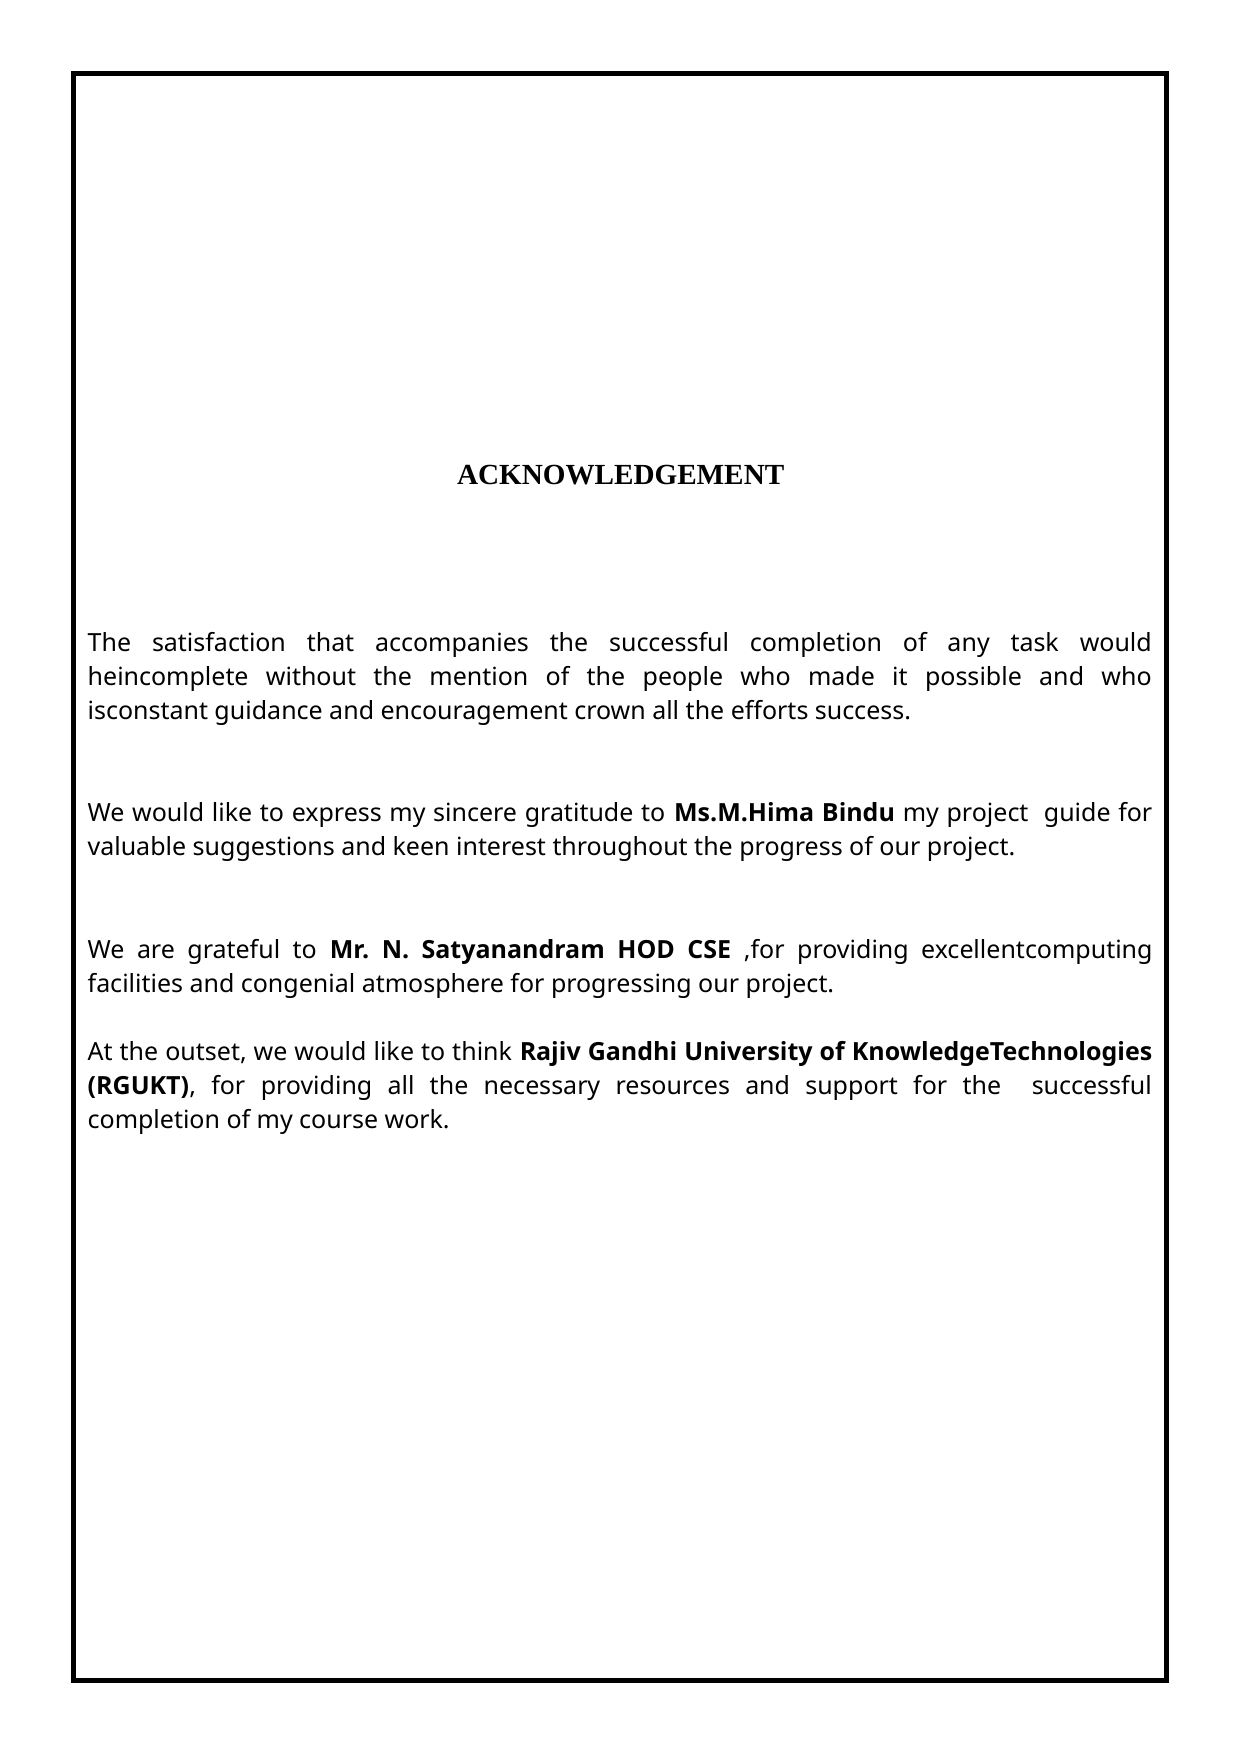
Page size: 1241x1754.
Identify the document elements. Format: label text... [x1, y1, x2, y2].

text ACKNOWLEDGEMENT [87, 457, 1153, 491]
text The satisfaction that accompanies the successful completion of any task would heincomplete without the mention of the people who made it possible and who isconstant guidance and encouragement crown all the efforts success. [87, 625, 1153, 727]
text We would like to express my sincere gratitude to Ms.M.Hima Bindu my project guide for valuable suggestions and keen interest throughout the progress of our project. [87, 795, 1153, 863]
text At the outset, we would like to think Rajiv Gandhi University of KnowledgeTechnologies (RGUKT), for providing all the necessary resources and support for the successful completion of my course work. [87, 1033, 1153, 1136]
text We are grateful to Mr. N. Satyanandram HOD CSE ,for providing excellentcomputing facilities and congenial atmosphere for progressing our project. [87, 931, 1153, 999]
